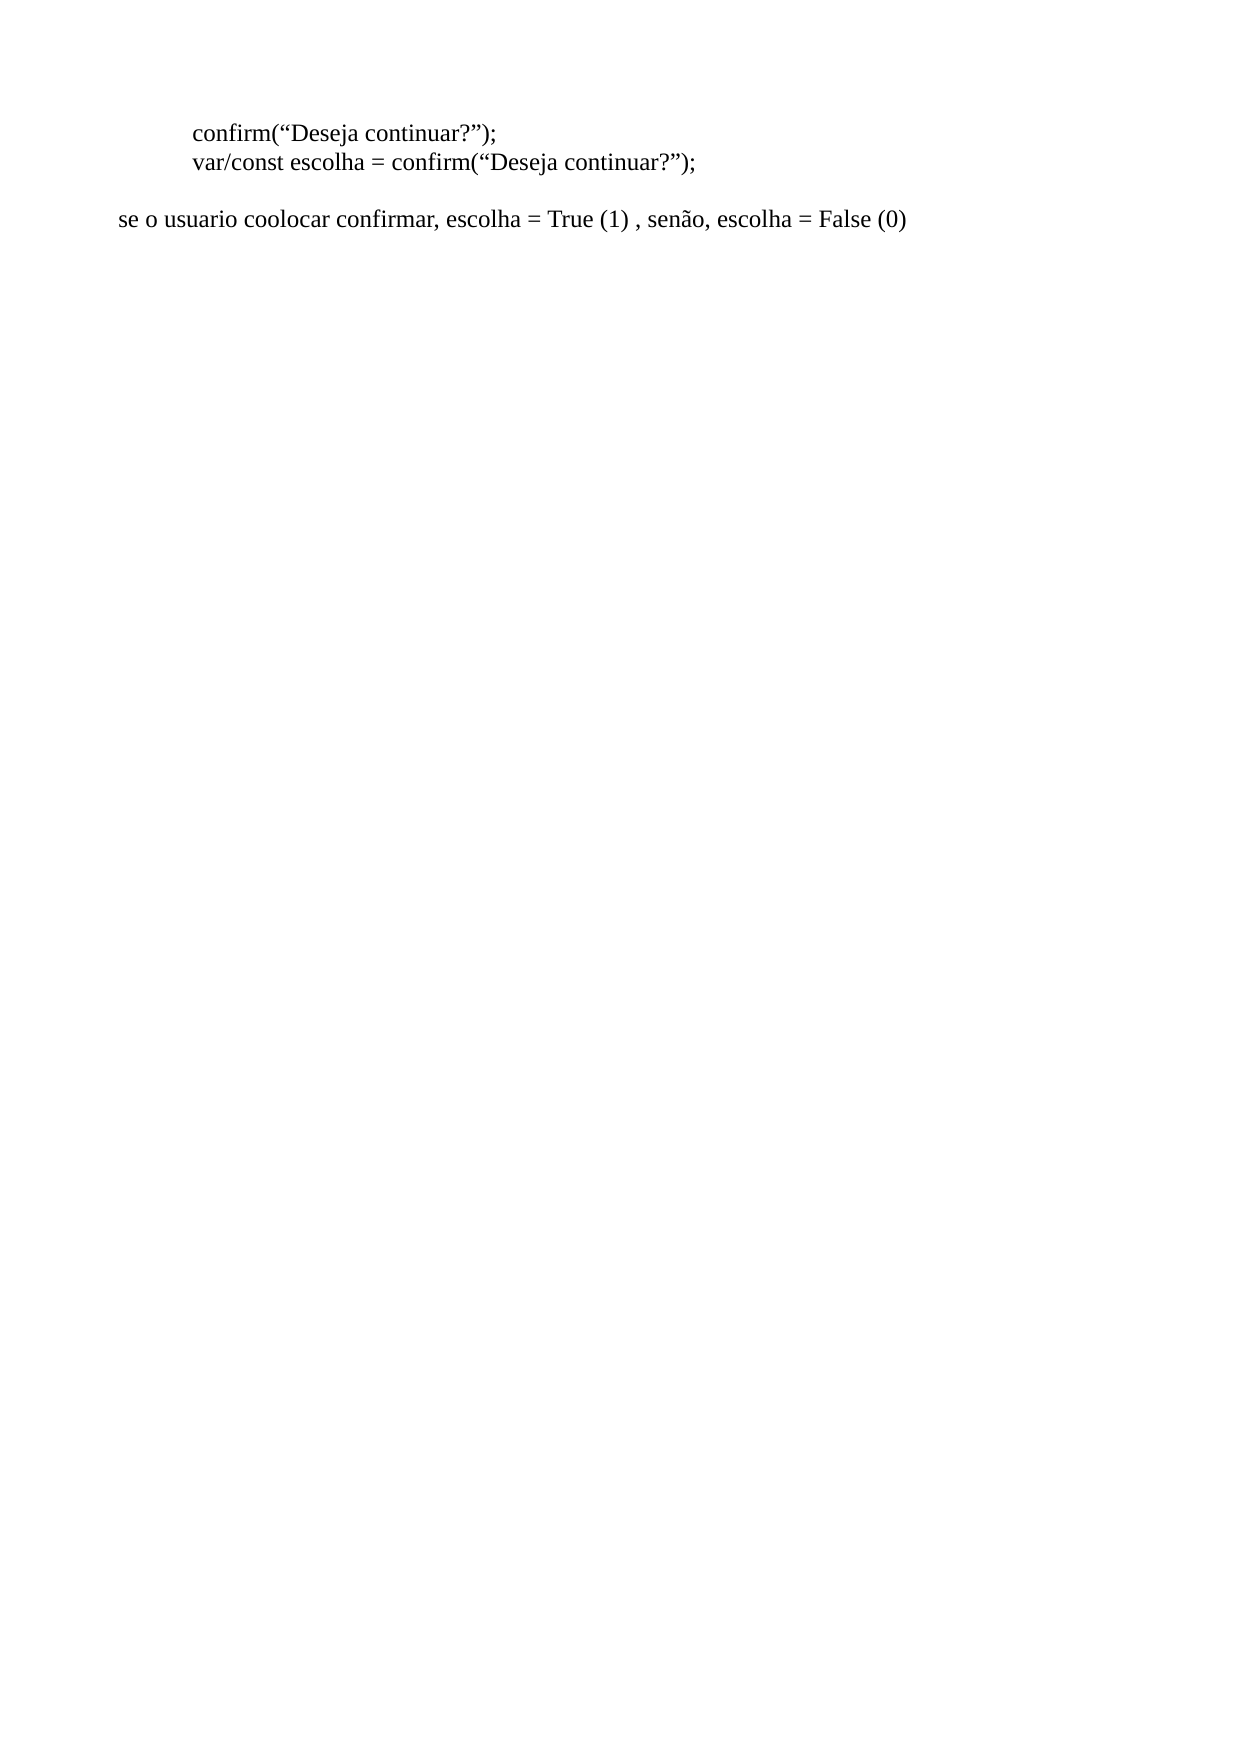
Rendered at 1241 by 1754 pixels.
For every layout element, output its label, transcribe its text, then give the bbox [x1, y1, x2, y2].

text se o usuario coolocar confirmar, escolha = True (1) , senão, escolha = False (0) [118, 204, 1122, 233]
text confirm(“Deseja continuar?”); [118, 118, 1122, 147]
text var/const escolha = confirm(“Deseja continuar?”); [118, 147, 1122, 176]
